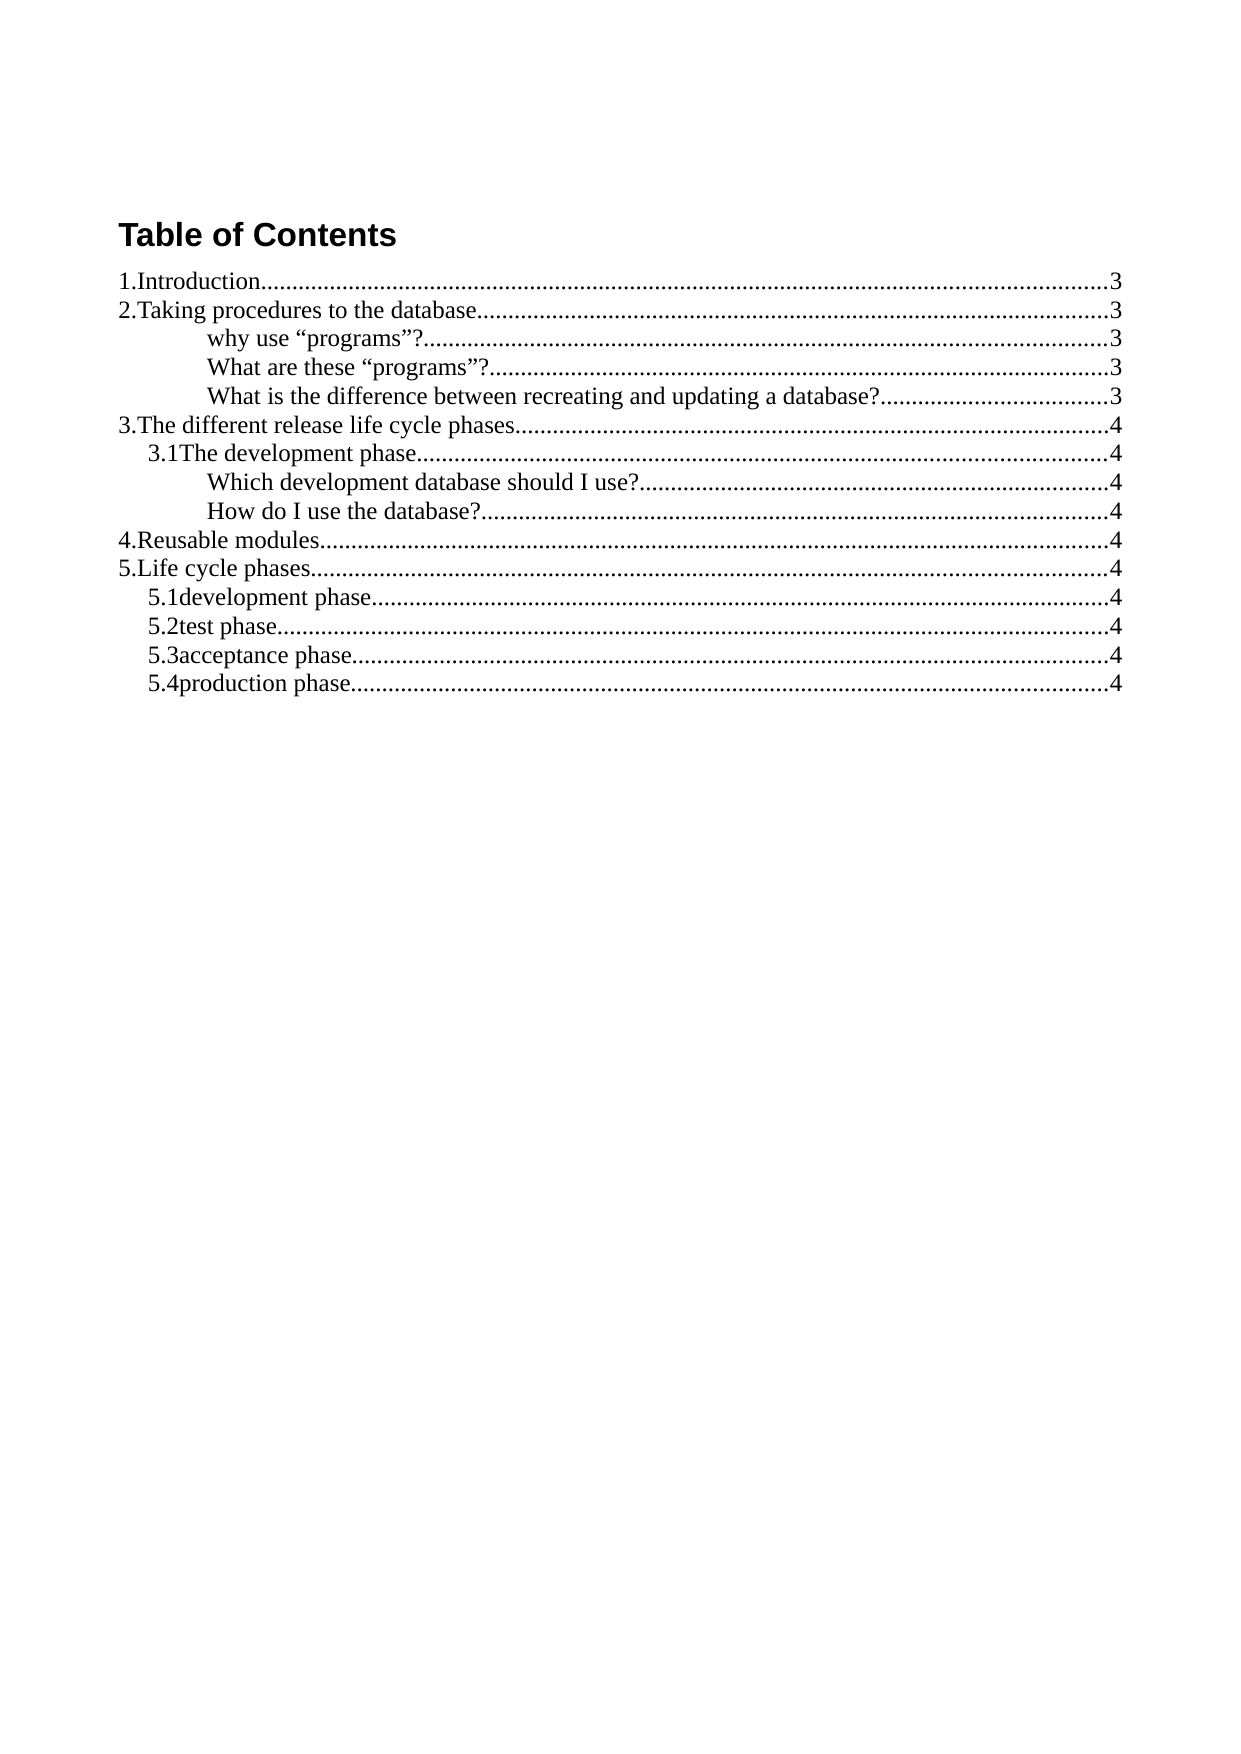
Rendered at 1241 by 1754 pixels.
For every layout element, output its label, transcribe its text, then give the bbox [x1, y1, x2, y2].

text 1.Introduction 3 [118, 266, 1122, 295]
text why use “programs”? 3 [207, 323, 1122, 352]
text 4.Reusable modules 4 [118, 525, 1122, 553]
text 3.The different release life cycle phases 4 [118, 410, 1122, 438]
text How do I use the database? 4 [207, 496, 1122, 525]
text 3.1The development phase 4 [148, 438, 1122, 467]
text 5.3acceptance phase 4 [148, 640, 1122, 668]
text Which development database should I use? 4 [207, 467, 1122, 496]
text 5.Life cycle phases 4 [118, 553, 1122, 582]
text 2.Taking procedures to the database 3 [118, 295, 1122, 323]
text 5.1development phase 4 [148, 582, 1122, 611]
text What is the difference between recreating and updating a database? 3 [207, 381, 1122, 410]
text 5.2test phase 4 [148, 611, 1122, 640]
text What are these “programs”? 3 [207, 352, 1122, 381]
text 5.4production phase 4 [148, 668, 1122, 697]
subtitle Table of Contents [118, 215, 1122, 253]
